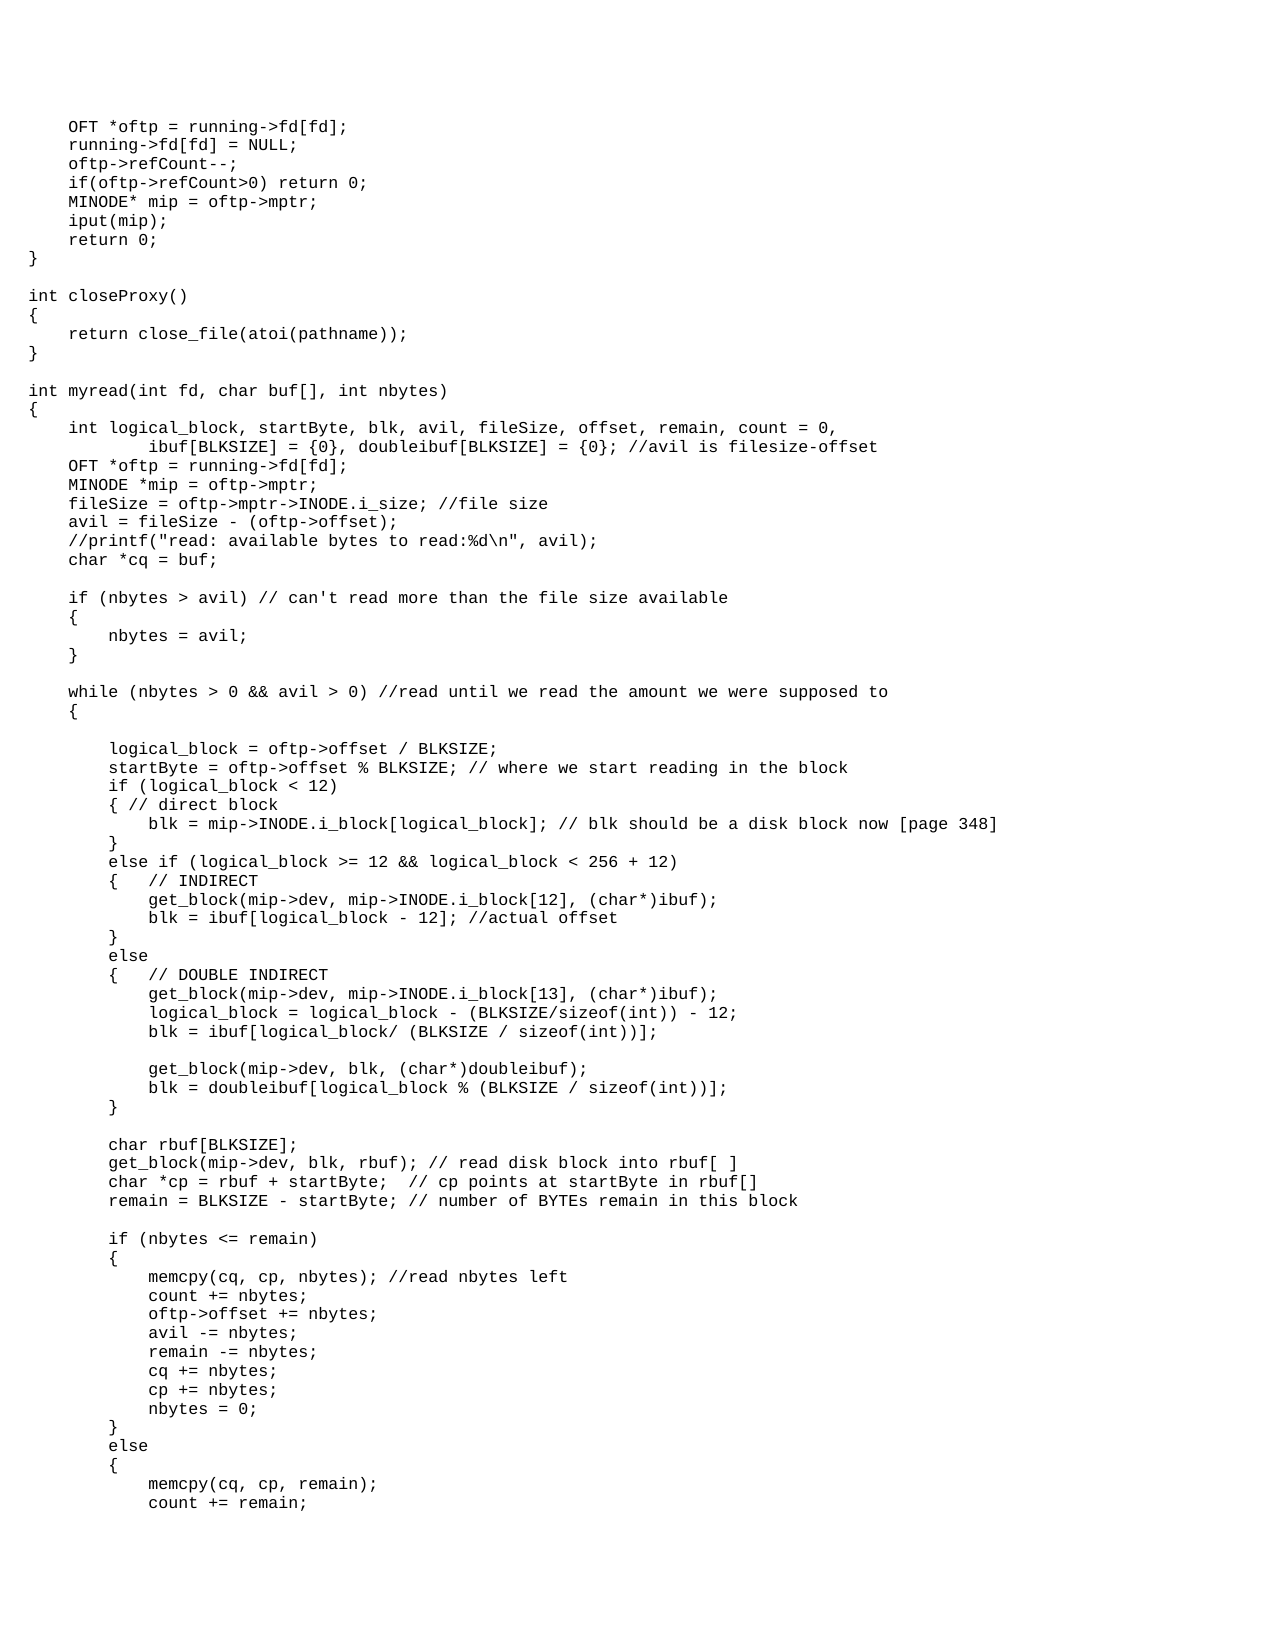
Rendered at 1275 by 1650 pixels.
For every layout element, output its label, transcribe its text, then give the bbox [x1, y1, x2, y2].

text { // direct block [28, 797, 1219, 816]
text remain -= nbytes; [28, 1344, 1219, 1362]
text return 0; [28, 231, 1219, 250]
text fileSize = oftp->mptr->INODE.i_size; //file size [28, 495, 1219, 514]
text char *cq = buf; [28, 552, 1219, 571]
text OFT *oftp = running->fd[fd]; [28, 118, 1219, 137]
text char *cp = rbuf + startByte; // cp points at startByte in rbuf[] [28, 1174, 1219, 1193]
text logical_block = oftp->offset / BLKSIZE; [28, 740, 1219, 759]
text startByte = oftp->offset % BLKSIZE; // where we start reading in the block [28, 759, 1219, 778]
text blk = mip->INODE.i_block[logical_block]; // blk should be a disk block now [page 348] [28, 816, 1219, 834]
text else [28, 1438, 1219, 1457]
text count += nbytes; [28, 1287, 1219, 1306]
text blk = doubleibuf[logical_block % (BLKSIZE / sizeof(int))]; [28, 1080, 1219, 1098]
text nbytes = 0; [28, 1400, 1219, 1419]
text { [28, 608, 1219, 627]
text int logical_block, startByte, blk, avil, fileSize, offset, remain, count = 0, [28, 420, 1219, 439]
text iput(mip); [28, 212, 1219, 231]
text nbytes = avil; [28, 627, 1219, 646]
text MINODE *mip = oftp->mptr; [28, 476, 1219, 495]
text { [28, 1249, 1219, 1268]
text else if (logical_block >= 12 && logical_block < 256 + 12) [28, 853, 1219, 872]
text { // INDIRECT [28, 872, 1219, 891]
text } [28, 1098, 1219, 1117]
text } [28, 1419, 1219, 1438]
text if (nbytes <= remain) [28, 1231, 1219, 1249]
text avil = fileSize - (oftp->offset); [28, 514, 1219, 533]
text } [28, 646, 1219, 665]
text } [28, 929, 1219, 948]
text { // DOUBLE INDIRECT [28, 967, 1219, 985]
text MINODE* mip = oftp->mptr; [28, 193, 1219, 212]
text avil -= nbytes; [28, 1325, 1219, 1344]
text } [28, 344, 1219, 363]
text int myread(int fd, char buf[], int nbytes) [28, 382, 1219, 401]
text if(oftp->refCount>0) return 0; [28, 175, 1219, 193]
text if (nbytes > avil) // can't read more than the file size available [28, 589, 1219, 608]
text //printf("read: available bytes to read:%d\n", avil); [28, 533, 1219, 552]
text oftp->offset += nbytes; [28, 1306, 1219, 1325]
text get_block(mip->dev, blk, rbuf); // read disk block into rbuf[ ] [28, 1155, 1219, 1174]
text OFT *oftp = running->fd[fd]; [28, 457, 1219, 476]
text memcpy(cq, cp, nbytes); //read nbytes left [28, 1268, 1219, 1287]
text running->fd[fd] = NULL; [28, 137, 1219, 156]
text ibuf[BLKSIZE] = {0}, doubleibuf[BLKSIZE] = {0}; //avil is filesize-offset [28, 439, 1219, 457]
text get_block(mip->dev, blk, (char*)doubleibuf); [28, 1061, 1219, 1080]
text cp += nbytes; [28, 1381, 1219, 1400]
text else [28, 948, 1219, 967]
text remain = BLKSIZE - startByte; // number of BYTEs remain in this block [28, 1193, 1219, 1212]
text } [28, 834, 1219, 853]
text logical_block = logical_block - (BLKSIZE/sizeof(int)) - 12; [28, 1004, 1219, 1023]
text { [28, 1457, 1219, 1476]
text int closeProxy() [28, 288, 1219, 307]
text char rbuf[BLKSIZE]; [28, 1136, 1219, 1155]
text while (nbytes > 0 && avil > 0) //read until we read the amount we were supposed to [28, 684, 1219, 703]
text } [28, 250, 1219, 269]
text get_block(mip->dev, mip->INODE.i_block[13], (char*)ibuf); [28, 985, 1219, 1004]
text blk = ibuf[logical_block/ (BLKSIZE / sizeof(int))]; [28, 1023, 1219, 1042]
text count += remain; [28, 1494, 1219, 1513]
text get_block(mip->dev, mip->INODE.i_block[12], (char*)ibuf); [28, 891, 1219, 910]
text blk = ibuf[logical_block - 12]; //actual offset [28, 910, 1219, 929]
text oftp->refCount--; [28, 156, 1219, 175]
text { [28, 307, 1219, 326]
text { [28, 401, 1219, 420]
text return close_file(atoi(pathname)); [28, 326, 1219, 344]
text cq += nbytes; [28, 1362, 1219, 1381]
text memcpy(cq, cp, remain); [28, 1476, 1219, 1494]
text { [28, 703, 1219, 721]
text if (logical_block < 12) [28, 778, 1219, 797]
